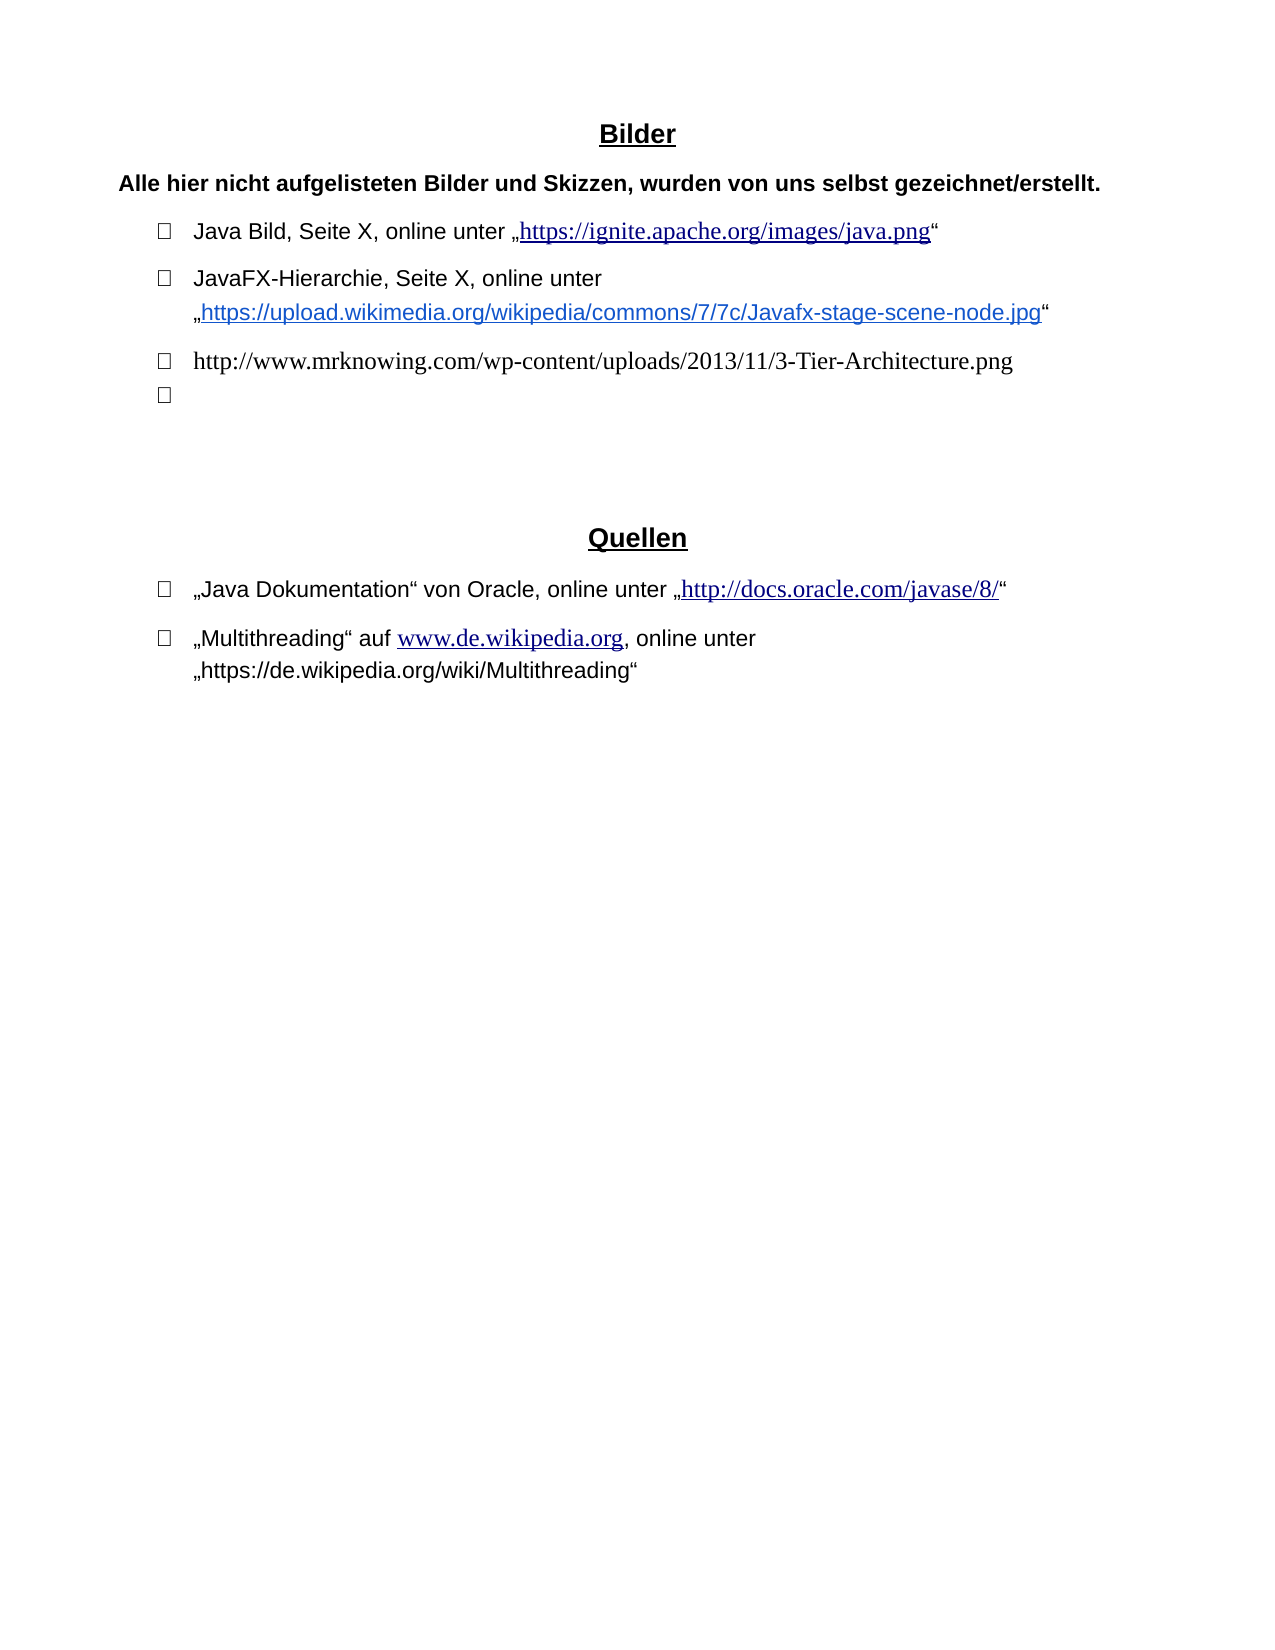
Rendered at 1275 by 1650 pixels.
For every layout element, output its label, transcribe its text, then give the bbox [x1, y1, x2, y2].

list „Java Dokumentation“ von Oracle, online unter „http://docs.oracle.com/javase/8/“ [156, 574, 1157, 603]
text Quellen [118, 522, 1157, 553]
list http://www.mrknowing.com/wp-content/uploads/2013/11/3-Tier-Architecture.png [156, 346, 1157, 375]
list Java Bild, Seite X, online unter „https://ignite.apache.org/images/java.png“ [156, 216, 1157, 245]
text Alle hier nicht aufgelisteten Bilder und Skizzen, wurden von uns selbst gezeichnet/erstellt. [118, 170, 1157, 197]
list „Multithreading“ auf www.de.wikipedia.org, online unter „https://de.wikipedia.org/wiki/Multithreading“ [156, 623, 1157, 683]
text Bilder [118, 118, 1157, 149]
list JavaFX-Hierarchie, Seite X, online unter „https://upload.wikimedia.org/wikipedia/commons/7/7c/Javafx-stage-scene-node.jpg“ [156, 265, 1157, 326]
